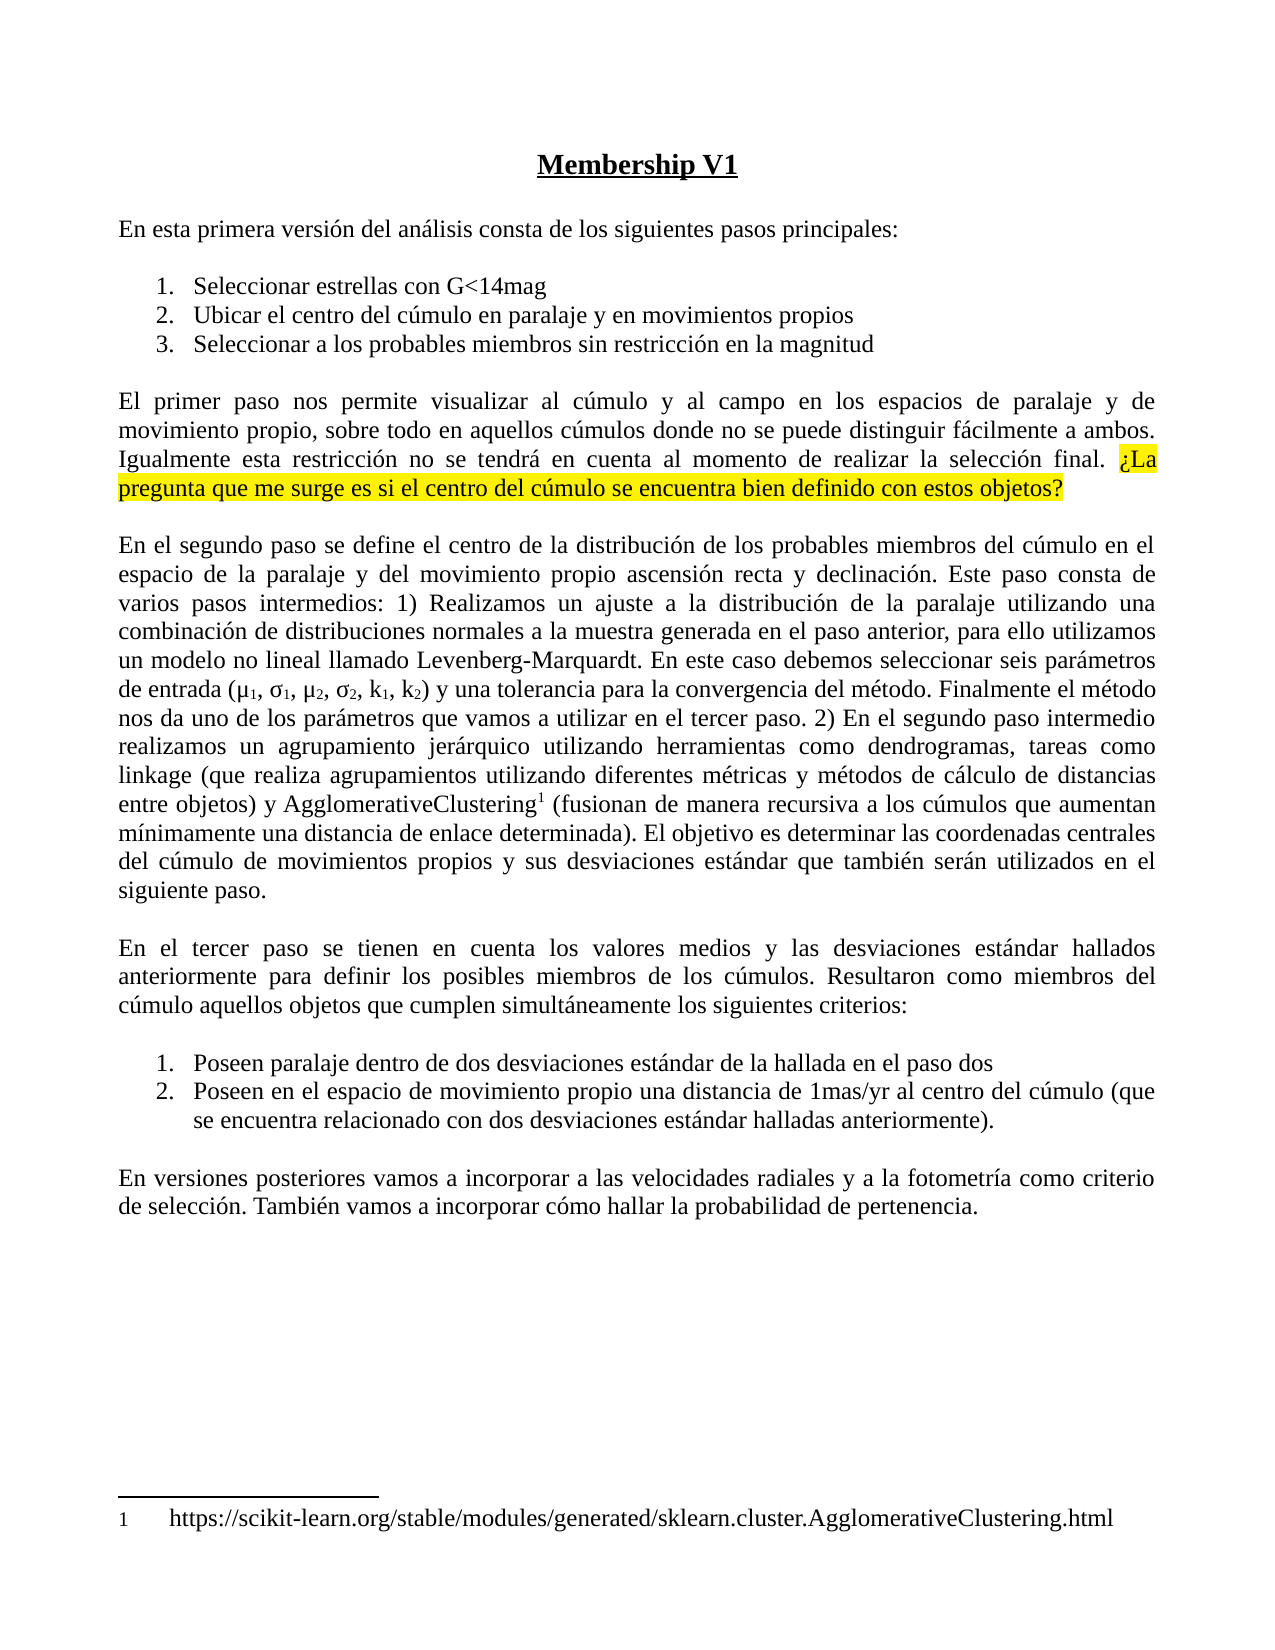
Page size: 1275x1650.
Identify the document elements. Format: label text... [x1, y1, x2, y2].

text https://scikit-learn.org/stable/modules/generated/sklearn.cluster.AgglomerativeClustering.html [118, 1503, 1157, 1532]
list Ubicar el centro del cúmulo en paralaje y en movimientos propios [156, 300, 1157, 329]
list Poseen paralaje dentro de dos desviaciones estándar de la hallada en el paso dos [156, 1048, 1157, 1076]
list Seleccionar a los probables miembros sin restricción en la magnitud [156, 329, 1157, 358]
list Seleccionar estrellas con G<14mag [156, 271, 1157, 300]
text En el segundo paso se define el centro de la distribución de los probables miembros del cúmulo en el espacio de la paralaje y del movimiento propio ascensión recta y declinación. Este paso consta de varios pasos intermedios: 1) Realizamos un ajuste a la distribución de la paralaje utilizando una combinación de distribuciones normales a la muestra generada en el paso anterior, para ello utilizamos un modelo no lineal llamado Levenberg-Marquardt. En este caso debemos seleccionar seis parámetros de entrada (μ1, σ1, μ2, σ2, k1, k2) y una tolerancia para la convergencia del método. Finalmente el método nos da uno de los parámetros que vamos a utilizar en el tercer paso. 2) En el segundo paso intermedio realizamos un agrupamiento jerárquico utilizando herramientas como dendrogramas, tareas como linkage (que realiza agrupamientos utilizando diferentes métricas y métodos de cálculo de distancias entre objetos) y AgglomerativeClustering (fusionan de manera recursiva a los cúmulos que aumentan mínimamente una distancia de enlace determinada). El objetivo es determinar las coordenadas centrales del cúmulo de movimientos propios y sus desviaciones estándar que también serán utilizados en el siguiente paso. [118, 530, 1157, 904]
text En versiones posteriores vamos a incorporar a las velocidades radiales y a la fotometría como criterio de selección. También vamos a incorporar cómo hallar la probabilidad de pertenencia. [118, 1163, 1157, 1220]
text El primer paso nos permite visualizar al cúmulo y al campo en los espacios de paralaje y de movimiento propio, sobre todo en aquellos cúmulos donde no se puede distinguir fácilmente a ambos. Igualmente esta restricción no se tendrá en cuenta al momento de realizar la selección final. ¿La pregunta que me surge es si el centro del cúmulo se encuentra bien definido con estos objetos? [118, 386, 1157, 501]
text Membership V1 [118, 147, 1157, 180]
list Poseen en el espacio de movimiento propio una distancia de 1mas/yr al centro del cúmulo (que se encuentra relacionado con dos desviaciones estándar halladas anteriormente). [156, 1076, 1157, 1134]
text En esta primera versión del análisis consta de los siguientes pasos principales: [118, 214, 1157, 243]
text En el tercer paso se tienen en cuenta los valores medios y las desviaciones estándar hallados anteriormente para definir los posibles miembros de los cúmulos. Resultaron como miembros del cúmulo aquellos objetos que cumplen simultáneamente los siguientes criterios: [118, 933, 1157, 1019]
